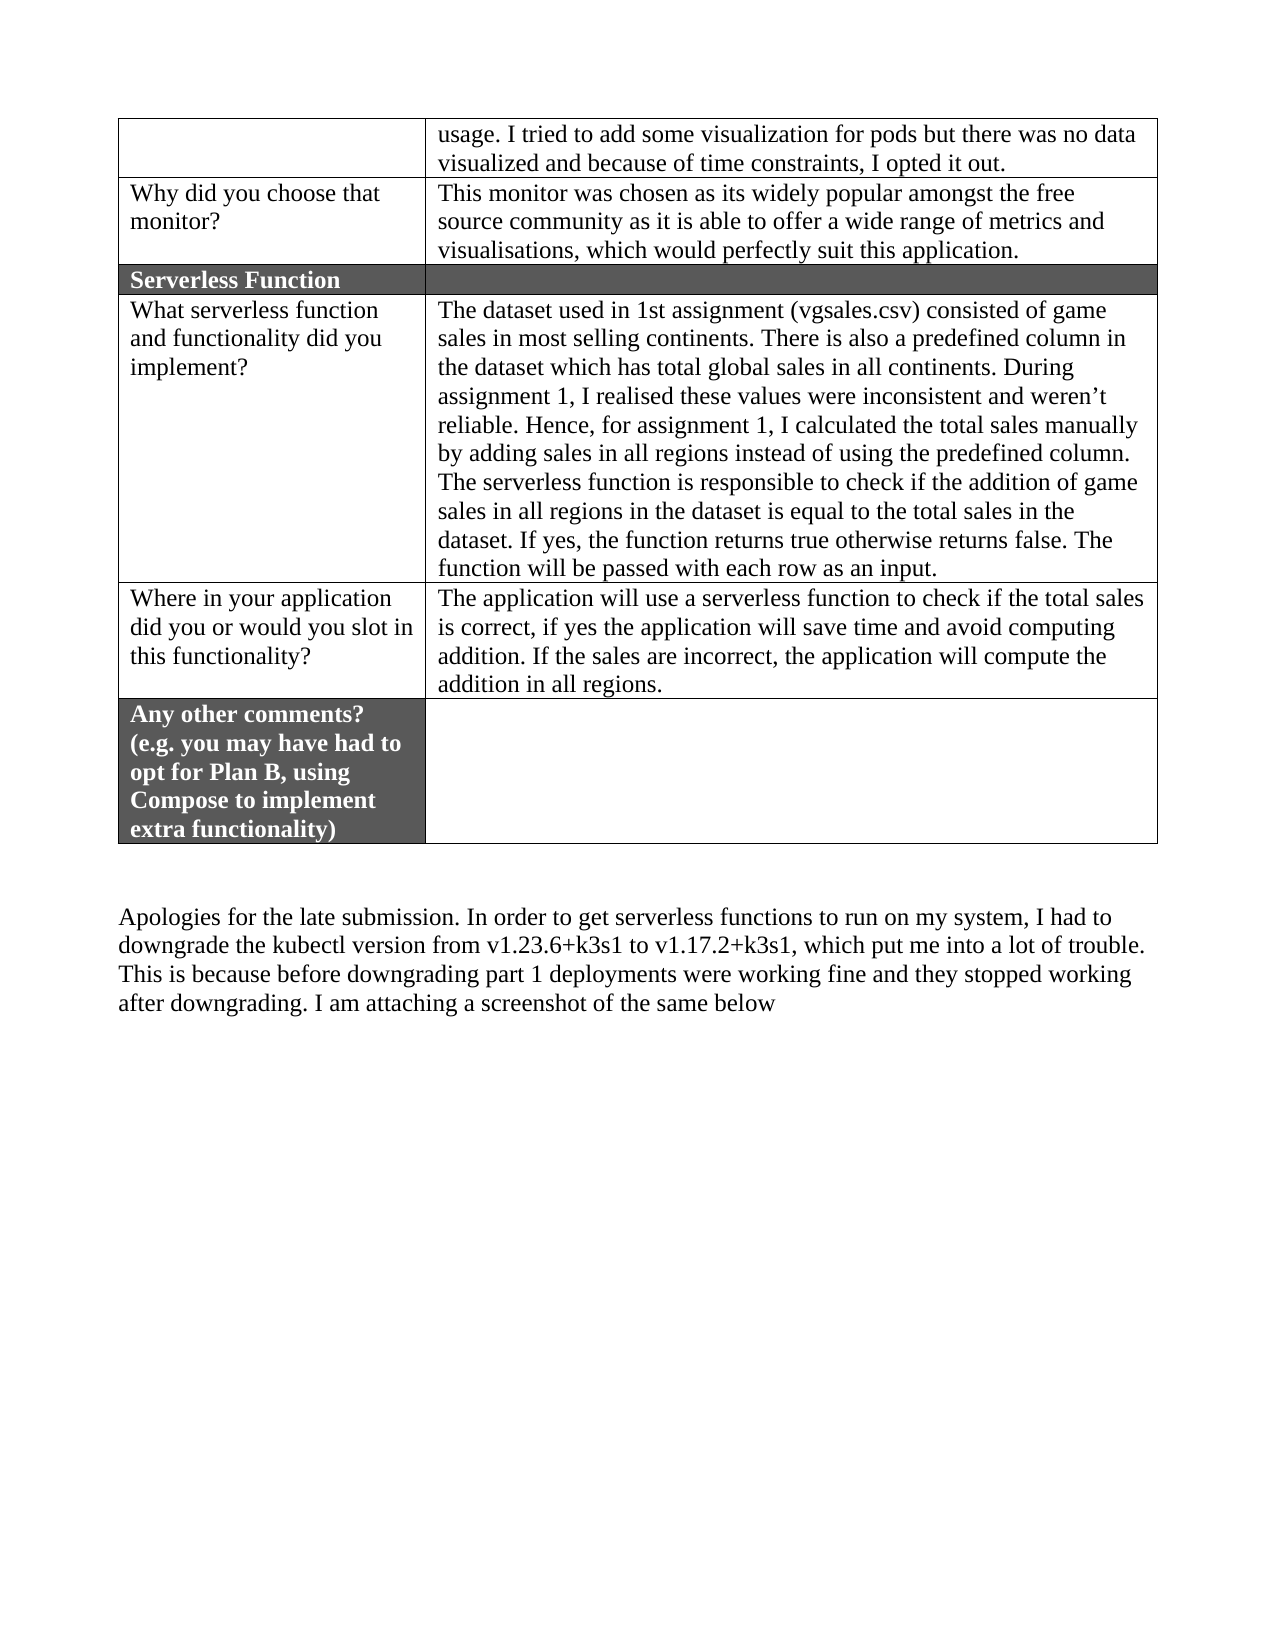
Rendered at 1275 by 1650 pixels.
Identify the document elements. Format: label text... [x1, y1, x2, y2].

table_cell Serverless Function [119, 265, 425, 294]
table_cell [426, 699, 1157, 843]
text Apologies for the late submission. In order to get serverless functions to run on my system, I had to downgrade the kubectl version from v1.23.6+k3s1 to v1.17.2+k3s1, which put me into a lot of trouble. This is because before downgrading part 1 deployments were working fine and they stopped working after downgrading. I am attaching a screenshot of the same below [118, 902, 1157, 1017]
table_cell Where in your application did you or would you slot in this functionality? [119, 583, 425, 698]
table_cell What serverless function and functionality did you implement? [119, 295, 425, 582]
table_cell Any other comments? (e.g. you may have had to opt for Plan B, using Compose to implement extra functionality) [119, 699, 425, 843]
table_cell The dataset used in 1st assignment (vgsales.csv) consisted of game sales in most selling continents. There is also a predefined column in the dataset which has total global sales in all continents. During assignment 1, I realised these values were inconsistent and weren’t reliable. Hence, for assignment 1, I calculated the total sales manually by adding sales in all regions instead of using the predefined column. The serverless function is responsible to check if the addition of game sales in all regions in the dataset is equal to the total sales in the dataset. If yes, the function returns true otherwise returns false. The function will be passed with each row as an input. [426, 295, 1157, 582]
table_cell [119, 119, 425, 177]
table_cell [426, 265, 1157, 294]
table_cell usage. I tried to add some visualization for pods but there was no data visualized and because of time constraints, I opted it out. [426, 119, 1157, 177]
table_cell This monitor was chosen as its widely popular amongst the free source community as it is able to offer a wide range of metrics and visualisations, which would perfectly suit this application. [426, 178, 1157, 264]
table_cell The application will use a serverless function to check if the total sales is correct, if yes the application will save time and avoid computing addition. If the sales are incorrect, the application will compute the addition in all regions. [426, 583, 1157, 698]
table_cell Why did you choose that monitor? [119, 178, 425, 264]
